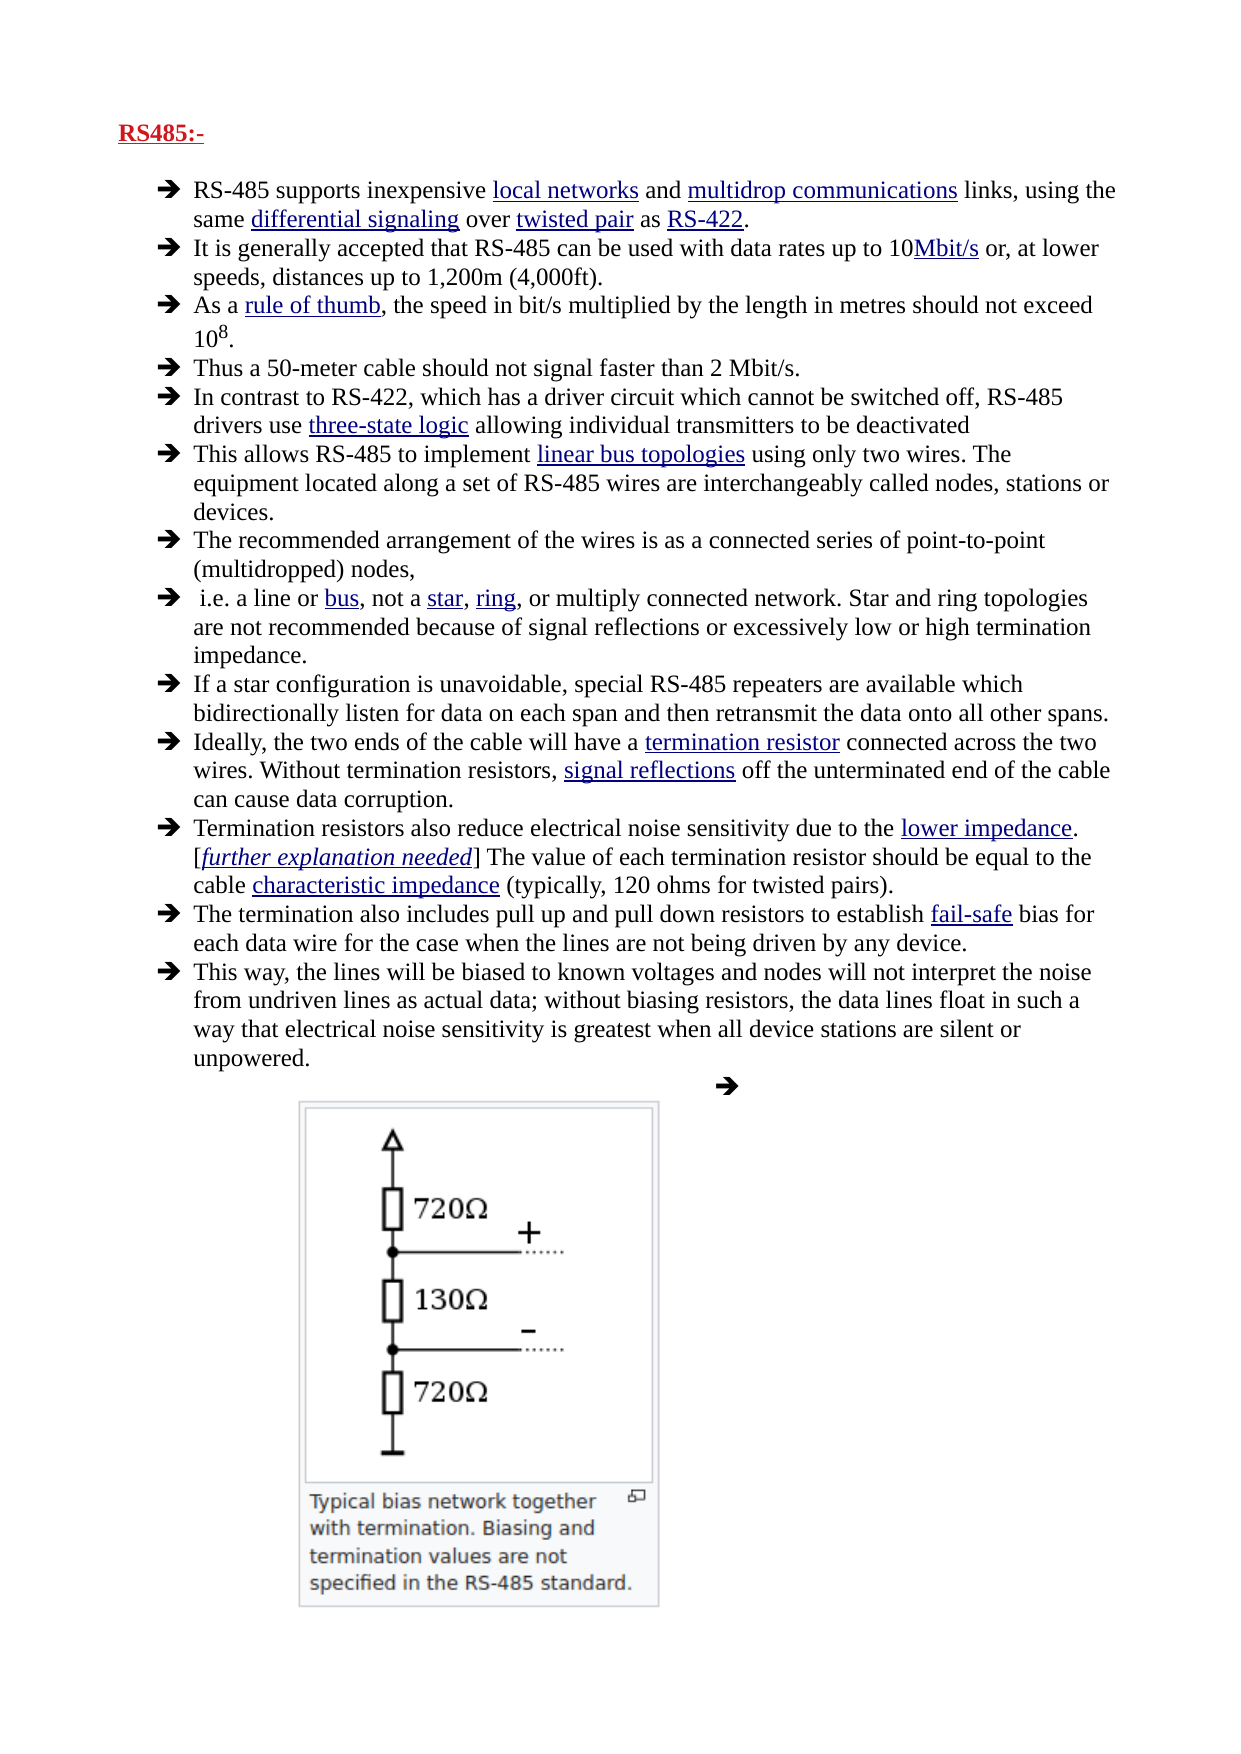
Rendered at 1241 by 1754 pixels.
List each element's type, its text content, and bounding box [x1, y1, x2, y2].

list Thus a 50-meter cable should not signal faster than 2 Mbit/s. [156, 353, 1122, 382]
list Termination resistors also reduce electrical noise sensitivity due to the lower impedance.[further explanation needed] The value of each termination resistor should be equal to the cable characteristic impedance (typically, 120 ohms for twisted pairs). [156, 813, 1122, 899]
list The recommended arrangement of the wires is as a connected series of point-to-point (multidropped) nodes, [156, 525, 1122, 583]
list As a rule of thumb, the speed in bit/s multiplied by the length in metres should not exceed 108. [156, 291, 1122, 353]
list In contrast to RS-422, which has a driver circuit which cannot be switched off, RS-485 drivers use three-state logic allowing individual transmitters to be deactivated [156, 382, 1122, 439]
list If a star configuration is unavoidable, special RS-485 repeaters are available which bidirectionally listen for data on each span and then retransmit the data onto all other spans. [156, 669, 1122, 727]
list This way, the lines will be biased to known voltages and nodes will not interpret the noise from undriven lines as actual data; without biasing resistors, the data lines float in such a way that electrical noise sensitivity is greatest when all device stations are silent or unpowered. [156, 957, 1122, 1072]
list It is generally accepted that RS-485 can be used with data rates up to 10Mbit/s or, at lower speeds, distances up to 1,200m (4,000ft). [156, 233, 1122, 291]
text RS485:- [118, 118, 1122, 147]
list RS-485 supports inexpensive local networks and multidrop communications links, using the same differential signaling over twisted pair as RS-422. [156, 176, 1122, 233]
list The termination also includes pull up and pull down resistors to establish fail-safe bias for each data wire for the case when the lines are not being driven by any device. [156, 899, 1122, 957]
list i.e. a line or bus, not a star, ring, or multiply connected network. Star and ring topologies are not recommended because of signal reflections or excessively low or high termination impedance. [156, 583, 1122, 669]
list Ideally, the two ends of the cable will have a termination resistor connected across the two wires. Without termination resistors, signal reflections off the unterminated end of the cable can cause data corruption. [156, 727, 1122, 813]
picture [292, 1084, 677, 1623]
list This allows RS-485 to implement linear bus topologies using only two wires. The equipment located along a set of RS-485 wires are interchangeably called nodes, stations or devices. [156, 439, 1122, 525]
